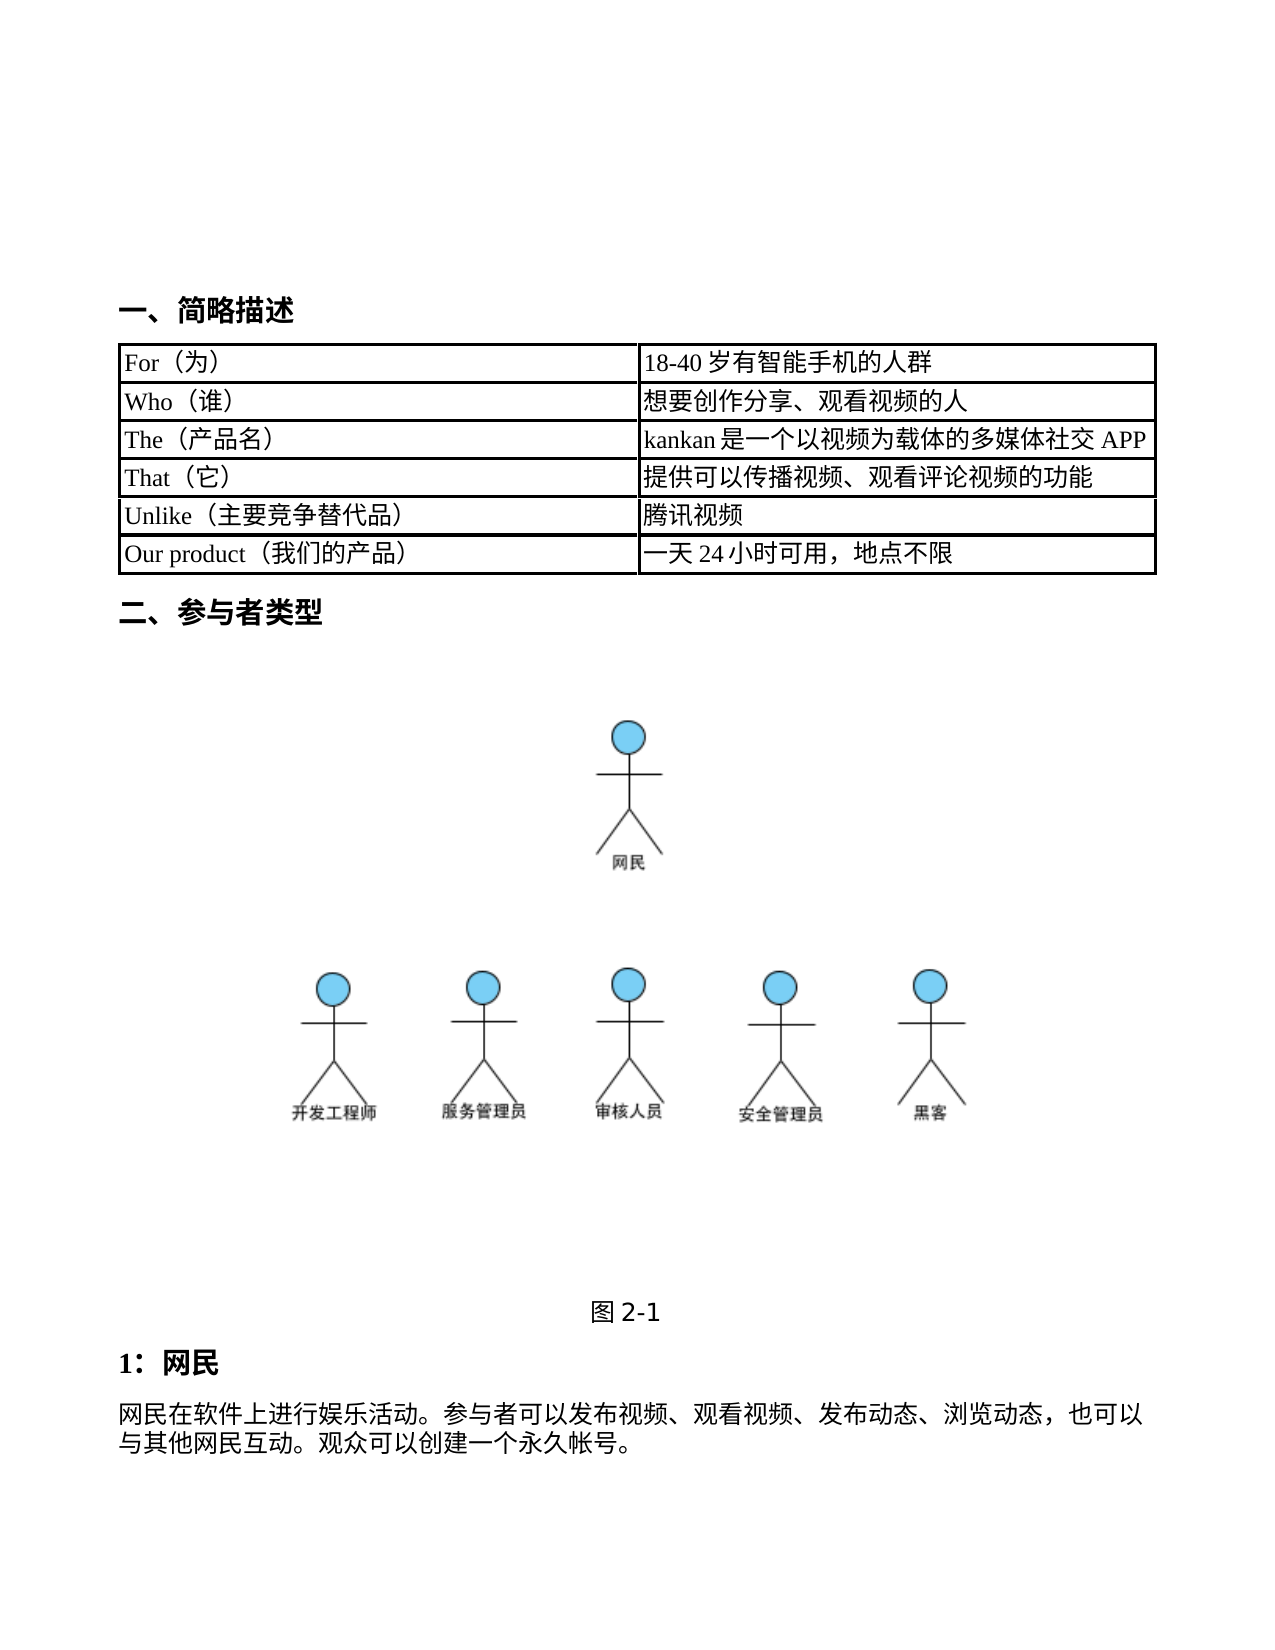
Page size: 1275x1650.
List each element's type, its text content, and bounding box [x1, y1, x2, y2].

table_cell 提供可以传播视频、观看评论视频的功能 [641, 460, 1154, 495]
table_cell Unlike（主要竞争替代品） [121, 499, 637, 533]
table_header 18-40岁有智能手机的人群 [641, 346, 1154, 381]
table_cell 腾讯视频 [641, 499, 1154, 533]
subtitle 一、简略描述 [118, 287, 1157, 330]
table_cell kankan是一个以视频为载体的多媒体社交APP [641, 422, 1154, 457]
table_cell Who（谁） [121, 384, 637, 419]
table_cell 一天24小时可用，地点不限 [641, 537, 1154, 572]
table_cell Our product（我们的产品） [121, 537, 637, 572]
subtitle 二、参与者类型 [118, 589, 1157, 632]
table_header For（为） [121, 346, 637, 381]
table_cell That（它） [121, 460, 637, 495]
table_cell 想要创作分享、观看视频的人 [641, 384, 1154, 419]
text 1：网民 [118, 1346, 1157, 1381]
picture [132, 644, 1143, 1270]
text 网民在软件上进行娱乐活动。参与者可以发布视频、观看视频、发布动态、浏览动态，也可以与其他网民互动。观众可以创建一个永久帐号。 [118, 1400, 1157, 1458]
text 图2-1 [118, 1298, 1157, 1327]
table_cell The（产品名） [121, 422, 637, 457]
